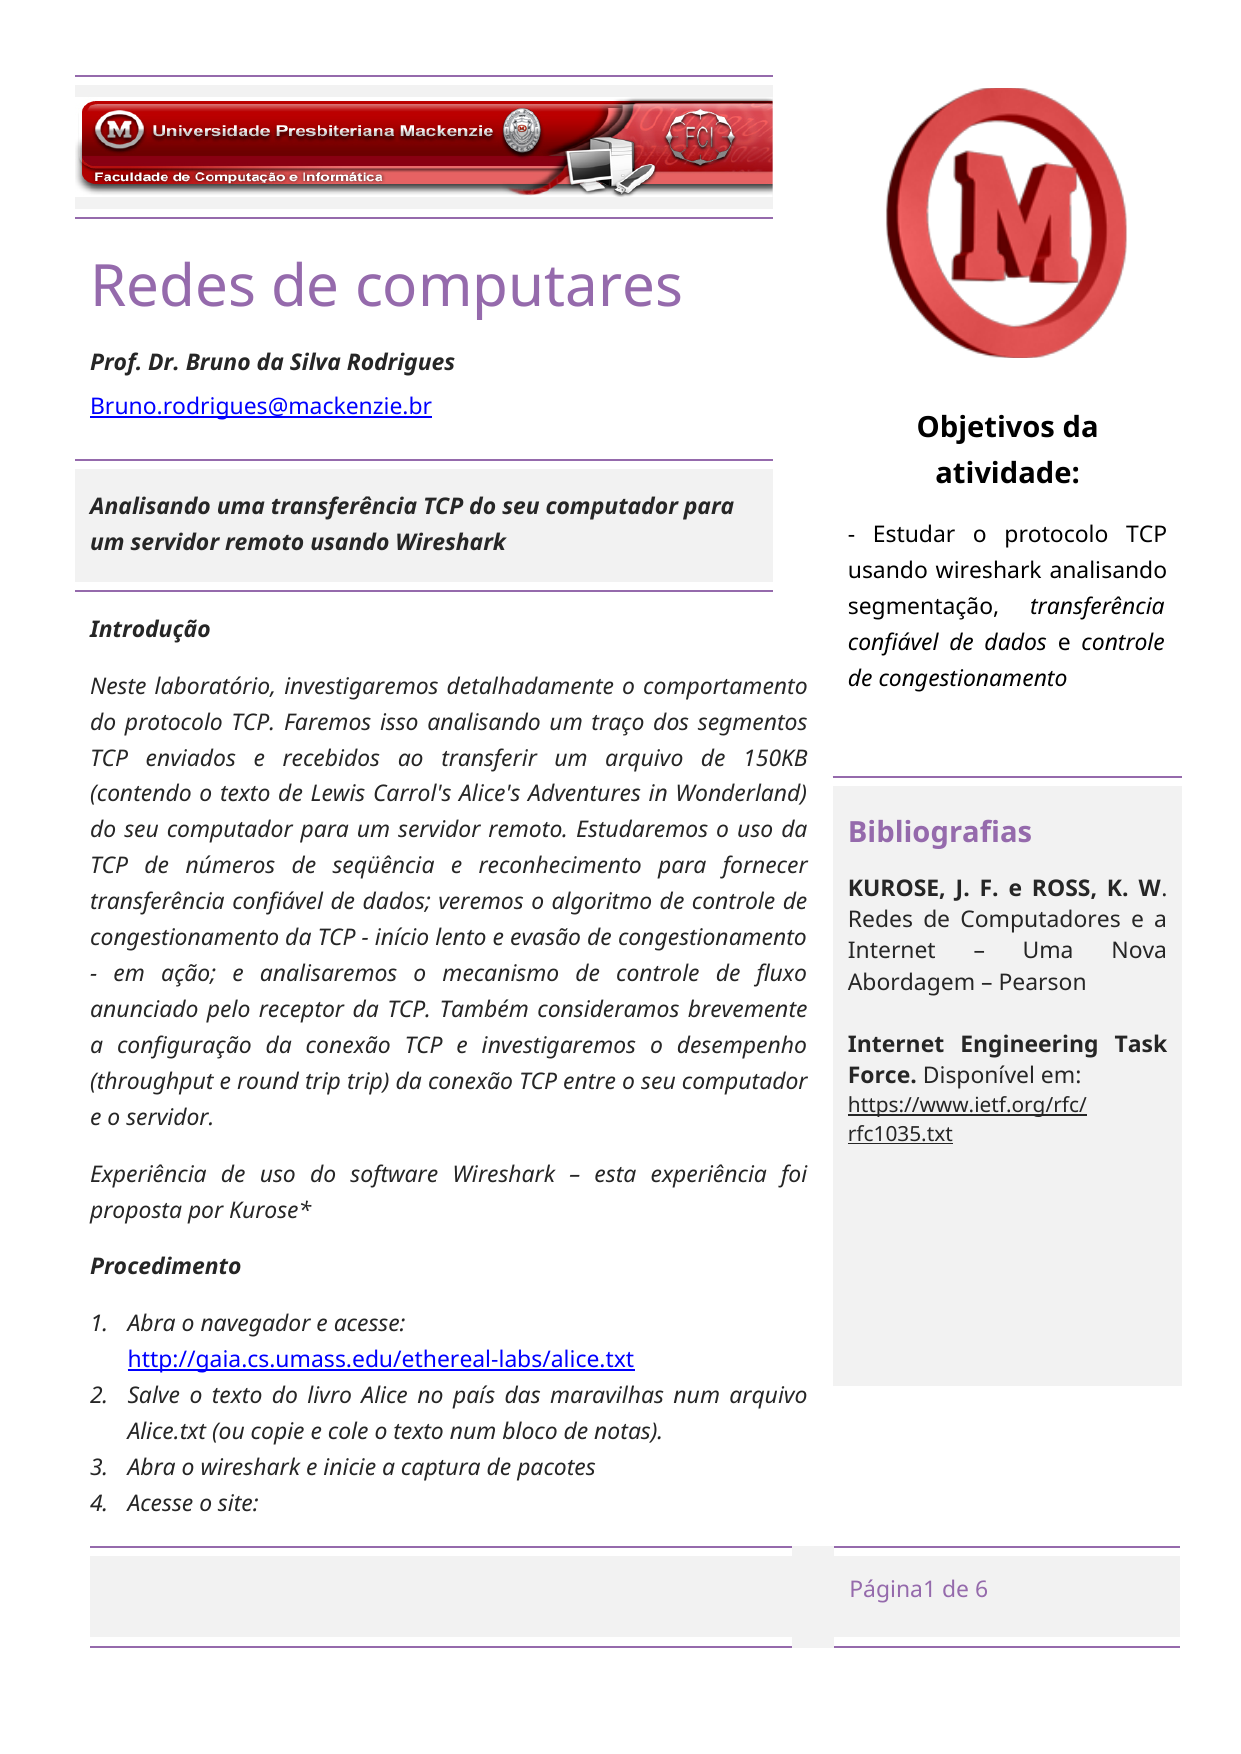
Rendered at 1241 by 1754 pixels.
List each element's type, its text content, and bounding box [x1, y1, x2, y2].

text Procedimento [90, 1250, 833, 1282]
text Bruno.rodrigues@mackenzie.br [90, 390, 1150, 421]
text KUROSE, J. F. e ROSS, K. W. Redes de Computadores e a Internet – Uma Nova Abordagem – Pearson [848, 872, 1167, 997]
text https://www.ietf.org/rfc/rfc1035.txt [848, 1090, 1167, 1147]
text - Estudar o protocolo TCP usando wireshark analisando segmentação, transferência confiável de dados e controle de congestionamento [848, 518, 1167, 693]
subtitle Bibliografias [848, 811, 1167, 851]
list Abra o wireshark e inicie a captura de pacotes [90, 1451, 1150, 1482]
table_cell [75, 209, 773, 217]
table_cell [75, 85, 773, 97]
text Prof. Dr. Bruno da Silva Rodrigues [90, 346, 1150, 377]
list Salve o texto do livro Alice no país das maravilhas num arquivo Alice.txt (ou copie e cole o texto num bloco de notas). [90, 1379, 1150, 1446]
list Abra o navegador e acesse: [90, 1307, 833, 1338]
picture [873, 88, 1144, 358]
text Redes de computares [90, 244, 867, 324]
text Neste laboratório, investigaremos detalhadamente o comportamento do protocolo TCP. Faremos isso analisando um traço dos segmentos TCP enviados e recebidos ao transferir um arquivo de 150KB (contendo o texto de Lewis Carrol's Alice's Adventures in Wonderland) do seu computador para um servidor remoto. Estudaremos o uso da TCP de números de seqüência e reconhecimento para fornecer transferência confiável de dados; veremos o algoritmo de controle de congestionamento da TCP - início lento e evasão de congestionamento - em ação; e analisaremos o mecanismo de controle de fluxo anunciado pelo receptor da TCP. Também consideramos brevemente a configuração da conexão TCP e investigaremos o desempenho (throughput e round trip trip) da conexão TCP entre o seu computador e o servidor. [90, 669, 1150, 1132]
table_cell Analisando uma transferência TCP do seu computador para um servidor remoto usando Wireshark [75, 469, 773, 582]
text Introdução [90, 613, 848, 644]
list http://gaia.cs.umass.edu/ethereal-labs/alice.txt [127, 1343, 833, 1374]
table_cell [75, 197, 773, 209]
text Experiência de uso do software Wireshark – esta experiência foi proposta por Kurose* [90, 1158, 833, 1225]
text Internet Engineering Task Force. Disponível em: [848, 1028, 1167, 1090]
subtitle Objetivos da atividade: [848, 406, 1167, 492]
list Acesse o site: [90, 1487, 1150, 1518]
table_header [75, 77, 773, 85]
table_cell [75, 582, 773, 590]
picture [75, 97, 773, 197]
table_header [75, 461, 773, 469]
